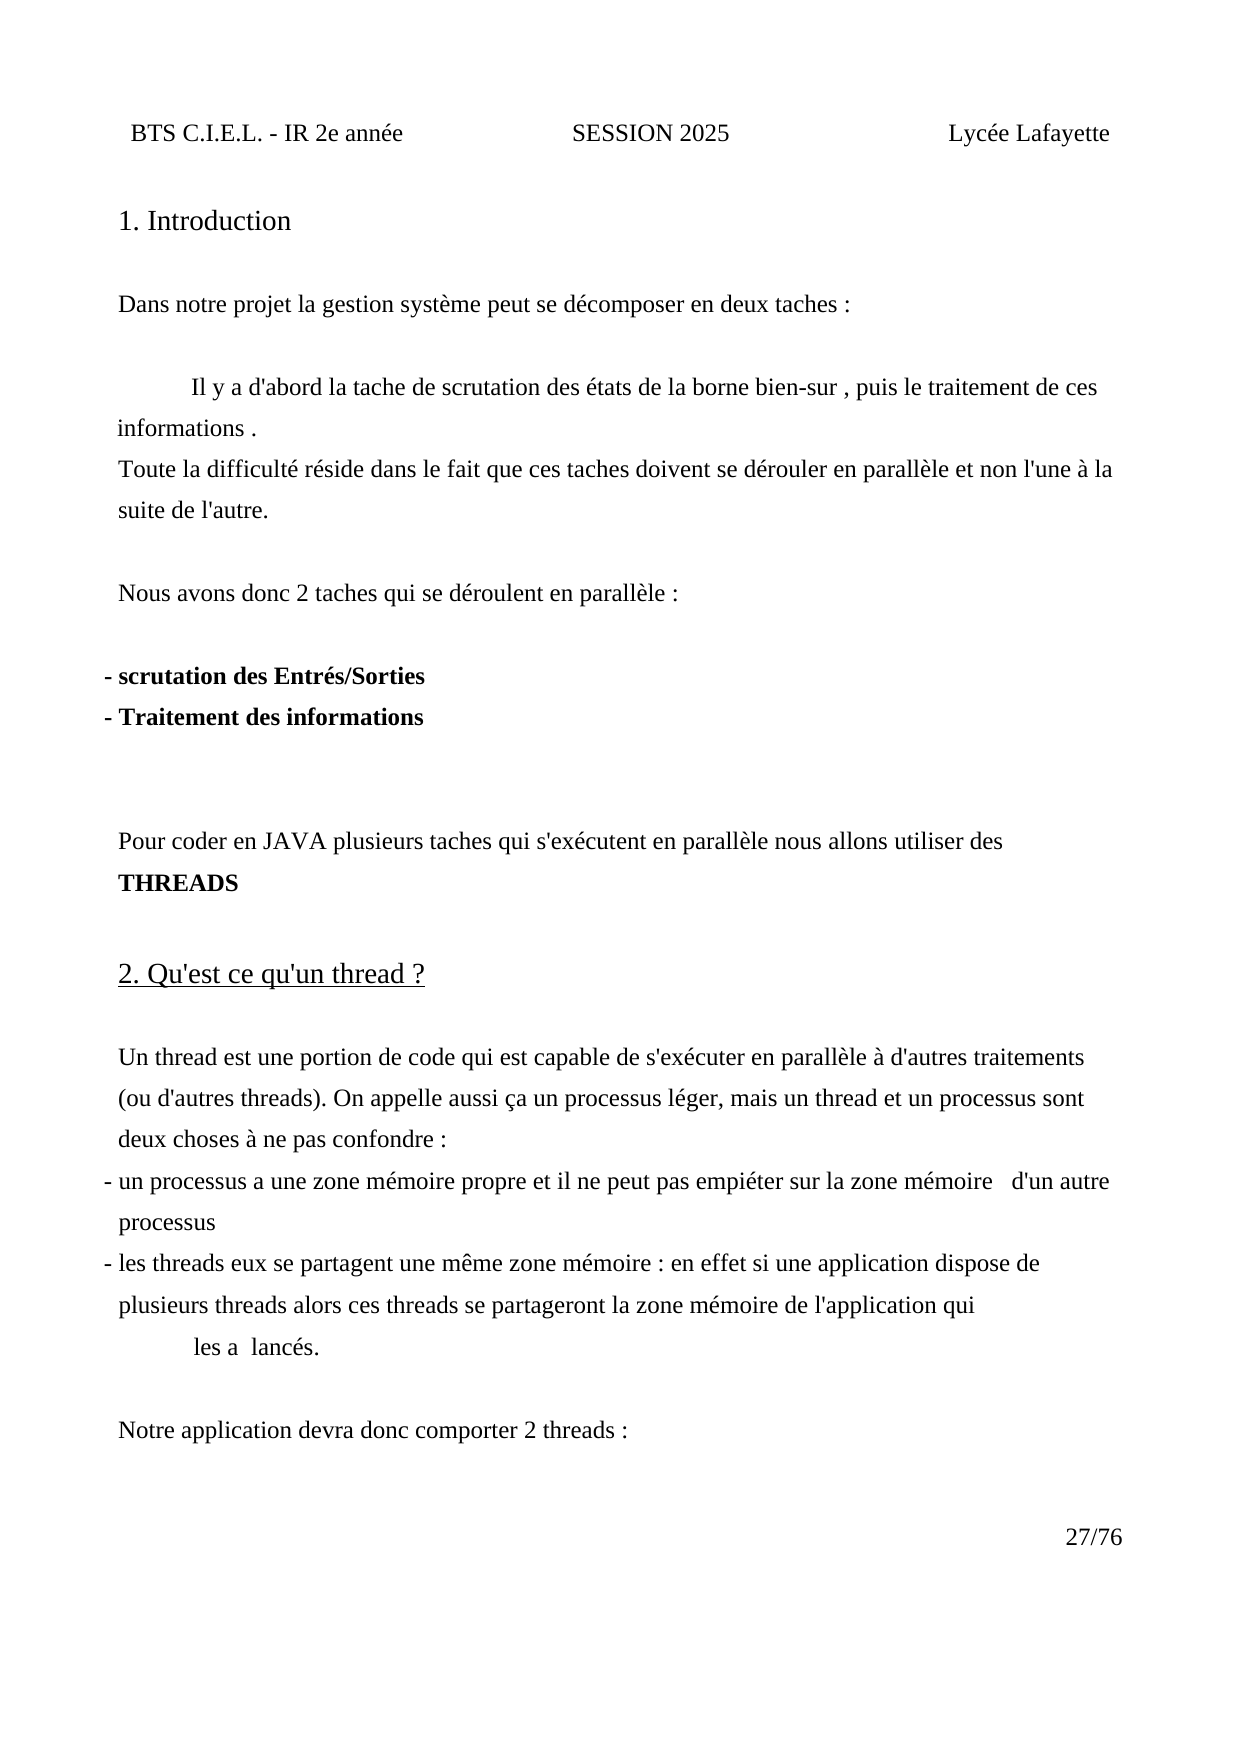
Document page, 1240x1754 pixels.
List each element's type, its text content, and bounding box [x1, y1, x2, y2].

list Traitement des informations [104, 702, 1122, 731]
text Dans notre projet la gestion système peut se décomposer en deux taches : [118, 289, 1121, 318]
text Il y a d'abord la tache de scrutation des états de la borne bien-sur , puis le traitement de ces informations . [117, 372, 1121, 442]
text Nous avons donc 2 taches qui se déroulent en parallèle : [118, 578, 1121, 607]
text Toute la difficulté réside dans le fait que ces taches doivent se dérouler en parallèle et non l'une à la suite de l'autre. [118, 454, 1121, 524]
subtitle 1. Introduction [118, 203, 1122, 237]
text Pour coder en JAVA plusieurs taches qui s'exécutent en parallèle nous allons utiliser des [118, 826, 1121, 855]
text Notre application devra donc comporter 2 threads : [118, 1415, 1121, 1444]
text THREADS [118, 868, 1122, 896]
text les a lancés. [193, 1332, 1121, 1361]
list scrutation des Entrés/Sorties [104, 661, 1122, 689]
list un processus a une zone mémoire propre et il ne peut pas empiéter sur la zone mémoire d'un autre processus [104, 1166, 1121, 1236]
list les threads eux se partagent une même zone mémoire : en effet si une application dispose de plusieurs threads alors ces threads se partageront la zone mémoire de l'application qui [104, 1248, 1121, 1319]
text Un thread est une portion de code qui est capable de s'exécuter en parallèle à d'autres traitements (ou d'autres threads). On appelle aussi ça un processus léger, mais un thread et un processus sont deux choses à ne pas confondre : [118, 1042, 1121, 1153]
text 2. Qu'est ce qu'un thread ? [118, 957, 1122, 990]
